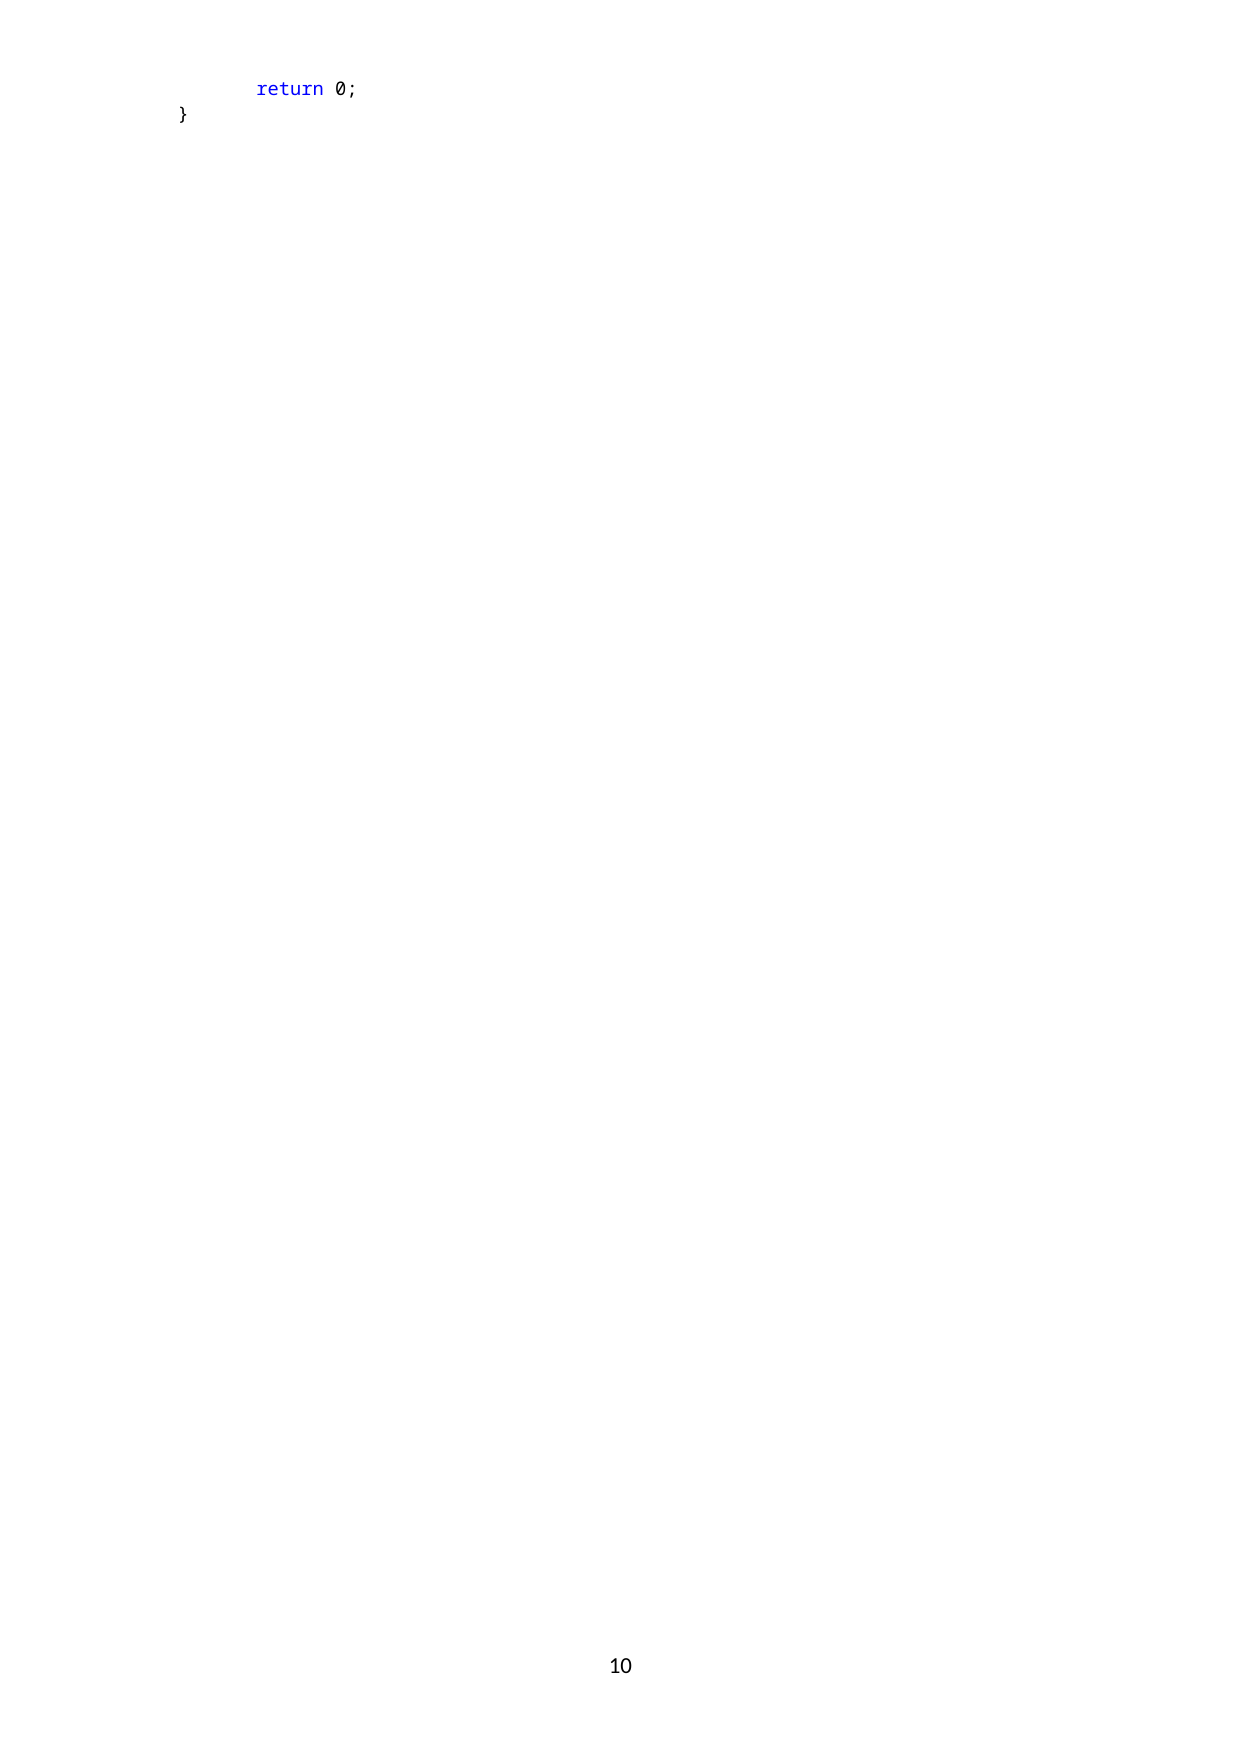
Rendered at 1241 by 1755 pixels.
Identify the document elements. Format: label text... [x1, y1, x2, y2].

text return 0; [177, 75, 1063, 101]
text } [177, 101, 1063, 126]
